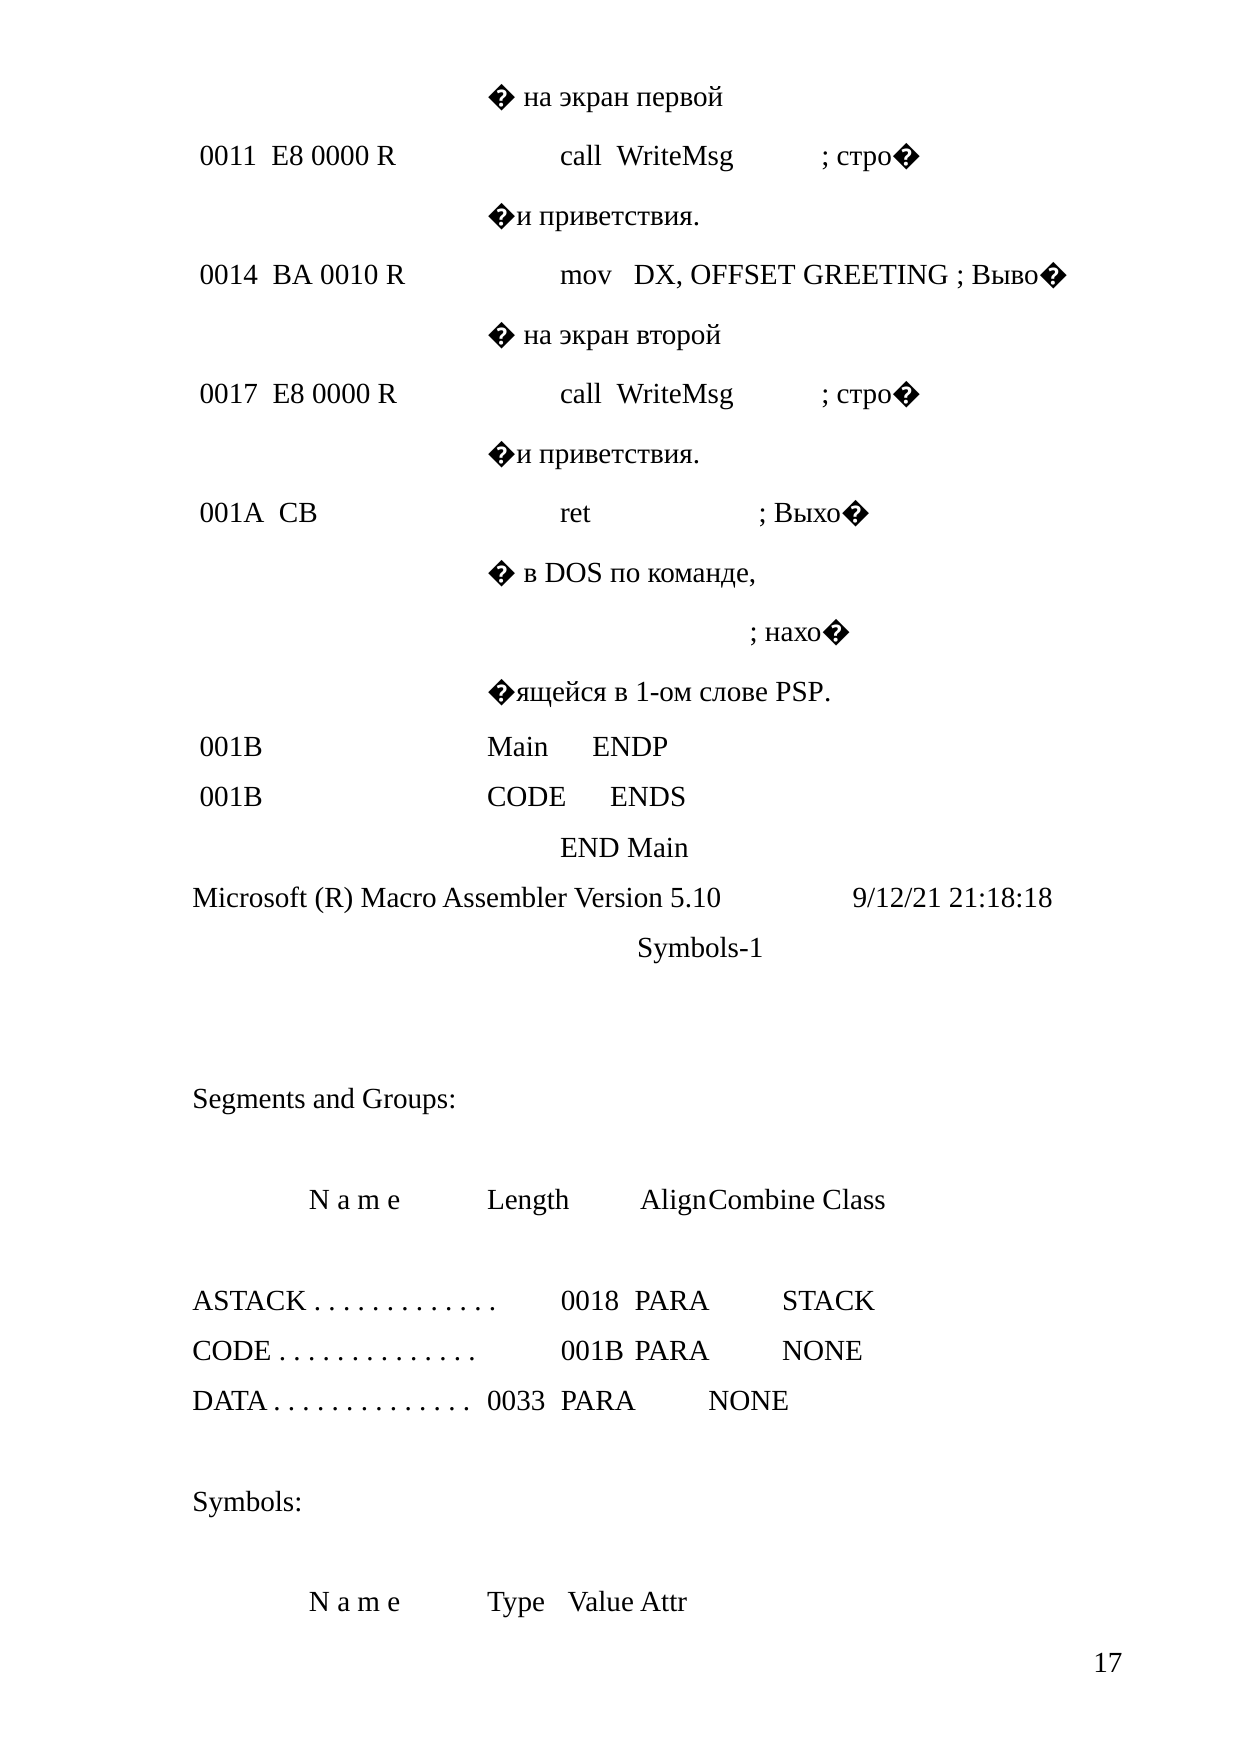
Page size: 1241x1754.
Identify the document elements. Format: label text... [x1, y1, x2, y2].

text DATA . . . . . . . . . . . . . . 0033 PARA NONE [118, 1383, 1122, 1417]
text Microsoft (R) Macro Assembler Version 5.10 9/12/21 21:18:18 [118, 880, 1122, 914]
text �и приветствия. [118, 194, 1122, 234]
text Symbols-1 [118, 931, 1122, 964]
text 0017 E8 0000 R call WriteMsg ; стро� [118, 372, 1122, 412]
text ; нахо� [118, 610, 1122, 650]
text 001A CB ret ; Выхо� [118, 491, 1122, 531]
text 0014 BA 0010 R mov DX, OFFSET GREETING ; Выво� [118, 253, 1122, 293]
text � на экран первой [118, 75, 1122, 115]
text ASTACK . . . . . . . . . . . . . 0018 PARA STACK [118, 1283, 1122, 1316]
text �и приветствия. [118, 432, 1122, 472]
text END Main [118, 830, 1122, 863]
text CODE . . . . . . . . . . . . . . 001B PARA NONE [118, 1333, 1122, 1367]
text N a m e Length Align Combine Class [118, 1182, 1122, 1216]
text �ящейся в 1-ом слове PSP. [118, 670, 1122, 709]
text � в DOS по команде, [118, 551, 1122, 591]
text 001B Main ENDP [118, 729, 1122, 763]
text Segments and Groups: [118, 1081, 1122, 1115]
text N a m e Type Value Attr [118, 1584, 1122, 1618]
text 001B CODE ENDS [118, 779, 1122, 813]
text � на экран второй [118, 313, 1122, 353]
text Symbols: [118, 1484, 1122, 1517]
text 0011 E8 0000 R call WriteMsg ; стро� [118, 134, 1122, 174]
